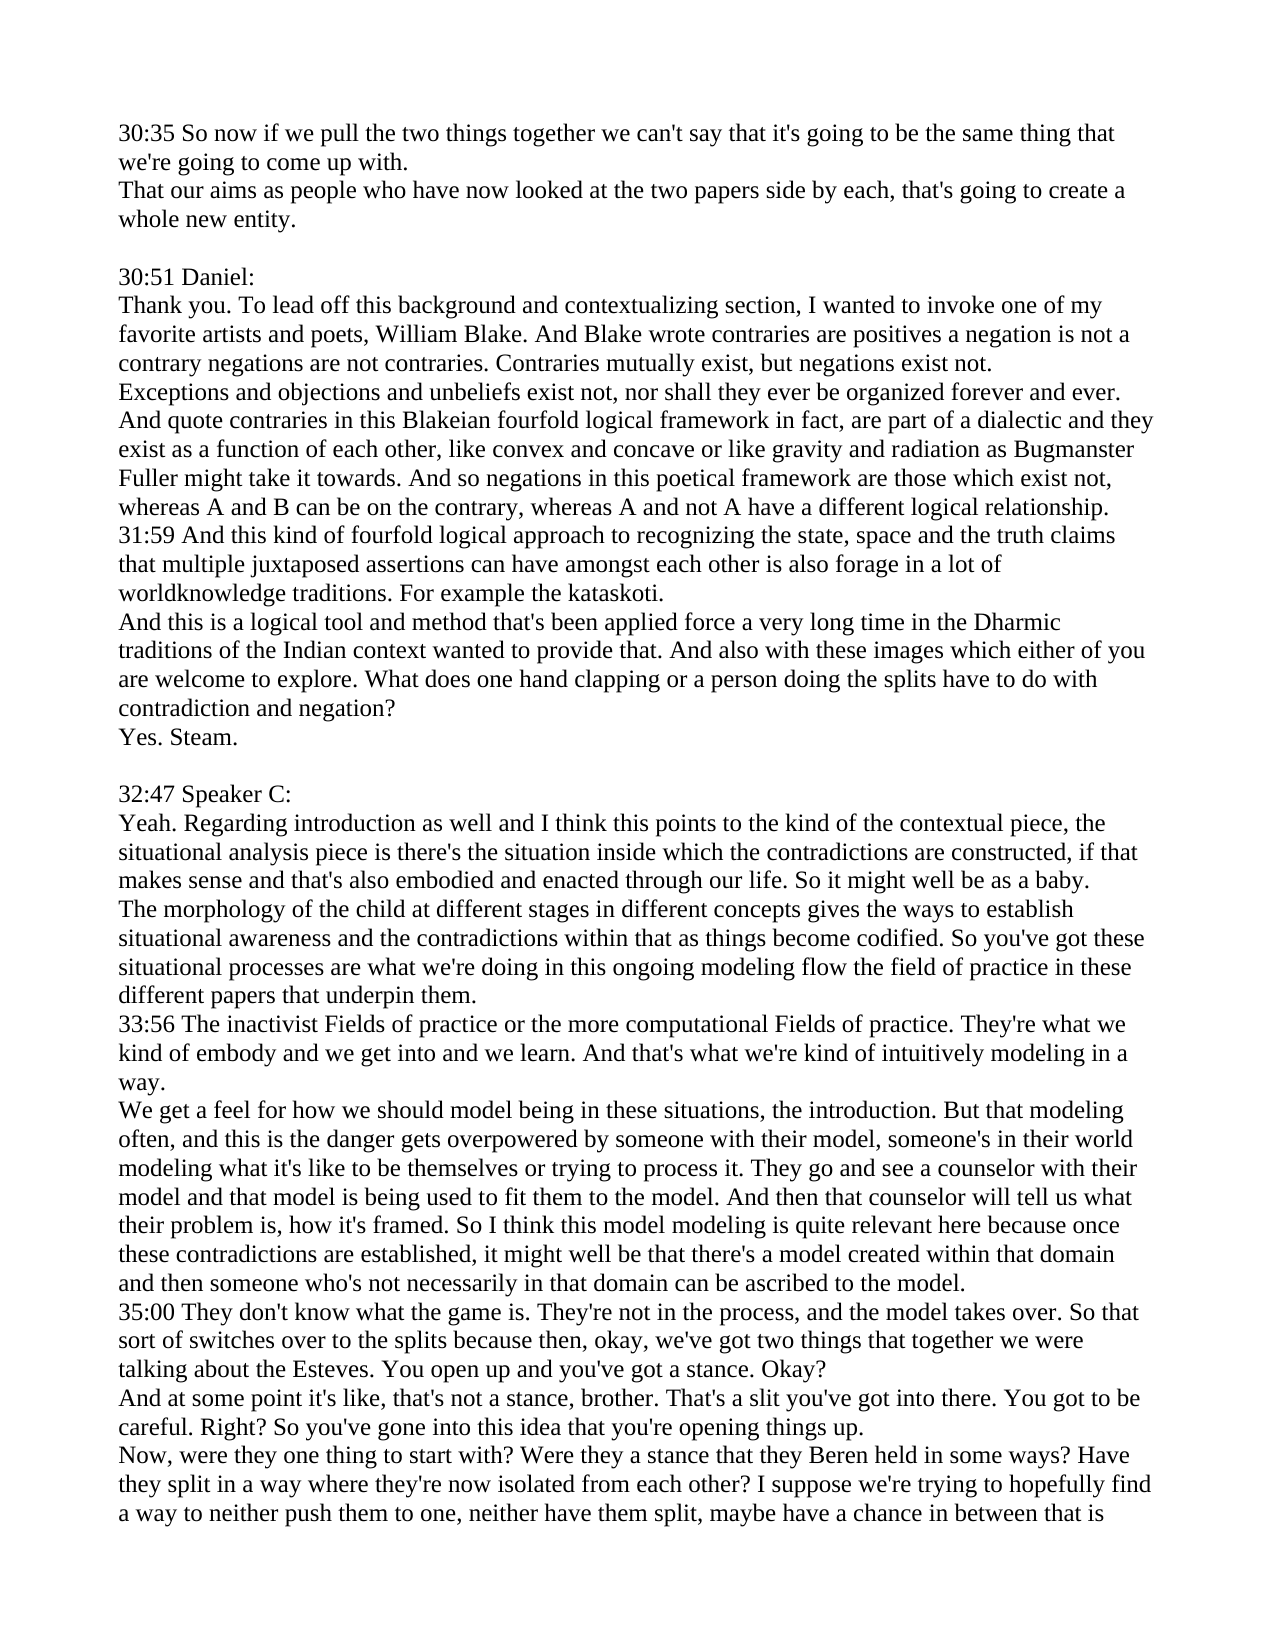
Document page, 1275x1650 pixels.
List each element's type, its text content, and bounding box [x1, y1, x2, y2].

text 30:35 So now if we pull the two things together we can't say that it's going to be the same thing that we're going to come up with. [118, 118, 1157, 176]
text Exceptions and objections and unbeliefs exist not, nor shall they ever be organized forever and ever. And quote contraries in this Blakeian fourfold logical framework in fact, are part of a dialectic and they exist as a function of each other, like convex and concave or like gravity and radiation as Bugmanster Fuller might take it towards. And so negations in this poetical framework are those which exist not, whereas A and B can be on the contrary, whereas A and not A have a different logical relationship. [118, 377, 1157, 521]
text 35:00 They don't know what the game is. They're not in the process, and the model takes over. So that sort of switches over to the splits because then, okay, we've got two things that together we were talking about the Esteves. You open up and you've got a stance. Okay? [118, 1297, 1157, 1383]
text Yeah. Regarding introduction as well and I think this points to the kind of the contextual piece, the situational analysis piece is there's the situation inside which the contradictions are constructed, if that makes sense and that's also embodied and enacted through our life. So it might well be as a baby. [118, 808, 1157, 894]
text Yes. Steam. [118, 722, 1157, 751]
text The morphology of the child at different stages in different concepts gives the ways to establish situational awareness and the contradictions within that as things become codified. So you've got these situational processes are what we're doing in this ongoing modeling flow the field of practice in these different papers that underpin them. [118, 894, 1157, 1009]
text And this is a logical tool and method that's been applied force a very long time in the Dharmic traditions of the Indian context wanted to provide that. And also with these images which either of you are welcome to explore. What does one hand clapping or a person doing the splits have to do with contradiction and negation? [118, 607, 1157, 722]
text 30:51 Daniel: [118, 262, 1157, 291]
text Now, were they one thing to start with? Were they a stance that they Beren held in some ways? Have they split in a way where they're now isolated from each other? I suppose we're trying to hopefully find a way to neither push them to one, neither have them split, maybe have a chance in between that is [118, 1441, 1157, 1527]
text Thank you. To lead off this background and contextualizing section, I wanted to invoke one of my favorite artists and poets, William Blake. And Blake wrote contraries are positives a negation is not a contrary negations are not contraries. Contraries mutually exist, but negations exist not. [118, 291, 1157, 377]
text 33:56 The inactivist Fields of practice or the more computational Fields of practice. They're what we kind of embody and we get into and we learn. And that's what we're kind of intuitively modeling in a way. [118, 1009, 1157, 1096]
text 32:47 Speaker C: [118, 779, 1157, 808]
text We get a feel for how we should model being in these situations, the introduction. But that modeling often, and this is the danger gets overpowered by someone with their model, someone's in their world modeling what it's like to be themselves or trying to process it. They go and see a counselor with their model and that model is being used to fit them to the model. And then that counselor will tell us what their problem is, how it's framed. So I think this model modeling is quite relevant here because once these contradictions are established, it might well be that there's a model created within that domain and then someone who's not necessarily in that domain can be ascribed to the model. [118, 1096, 1157, 1297]
text 31:59 And this kind of fourfold logical approach to recognizing the state, space and the truth claims that multiple juxtaposed assertions can have amongst each other is also forage in a lot of worldknowledge traditions. For example the kataskoti. [118, 521, 1157, 607]
text And at some point it's like, that's not a stance, brother. That's a slit you've got into there. You got to be careful. Right? So you've gone into this idea that you're opening things up. [118, 1383, 1157, 1441]
text That our aims as people who have now looked at the two papers side by each, that's going to create a whole new entity. [118, 176, 1157, 233]
